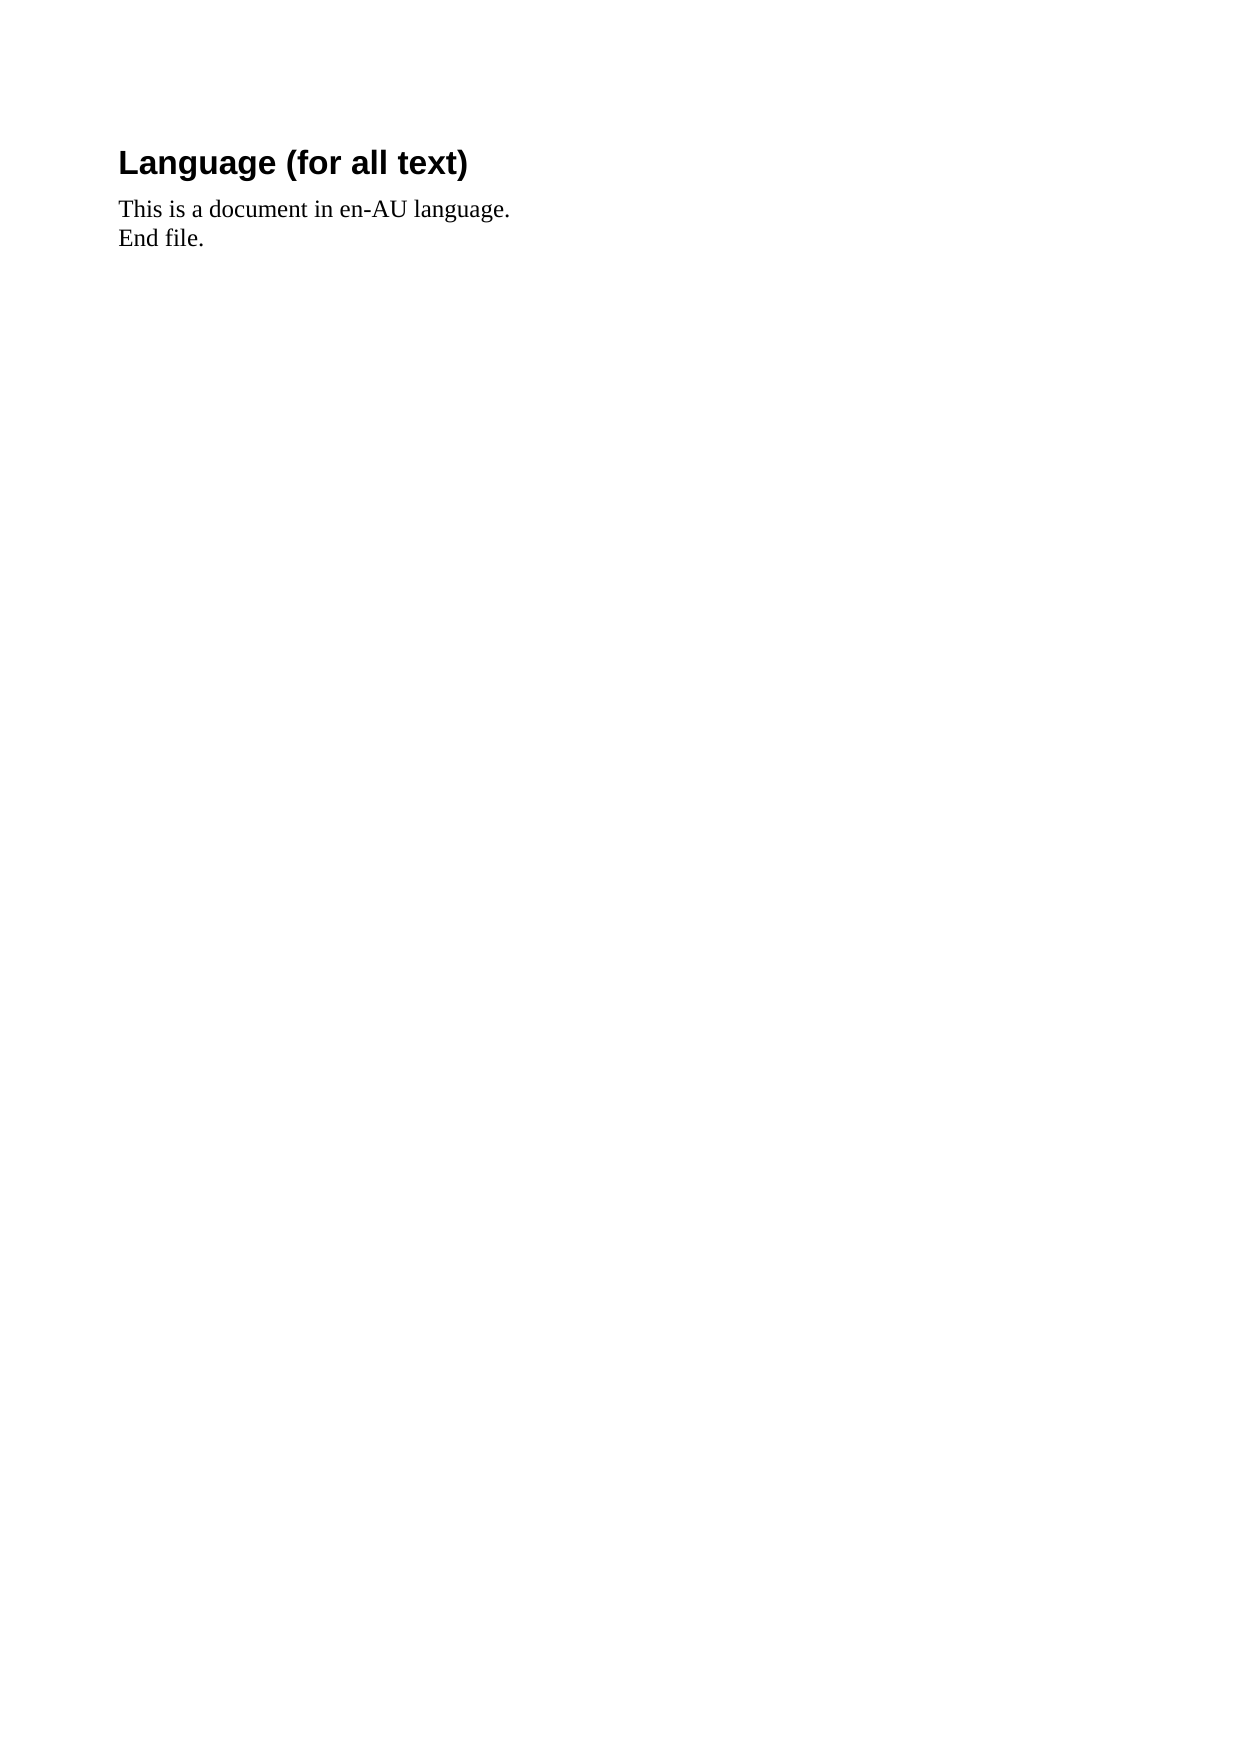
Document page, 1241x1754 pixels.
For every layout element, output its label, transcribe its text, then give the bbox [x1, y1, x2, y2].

text End file. [118, 223, 1122, 252]
subtitle Language (for all text) [118, 143, 1122, 182]
text This is a document in en-AU language. [118, 194, 1122, 223]
